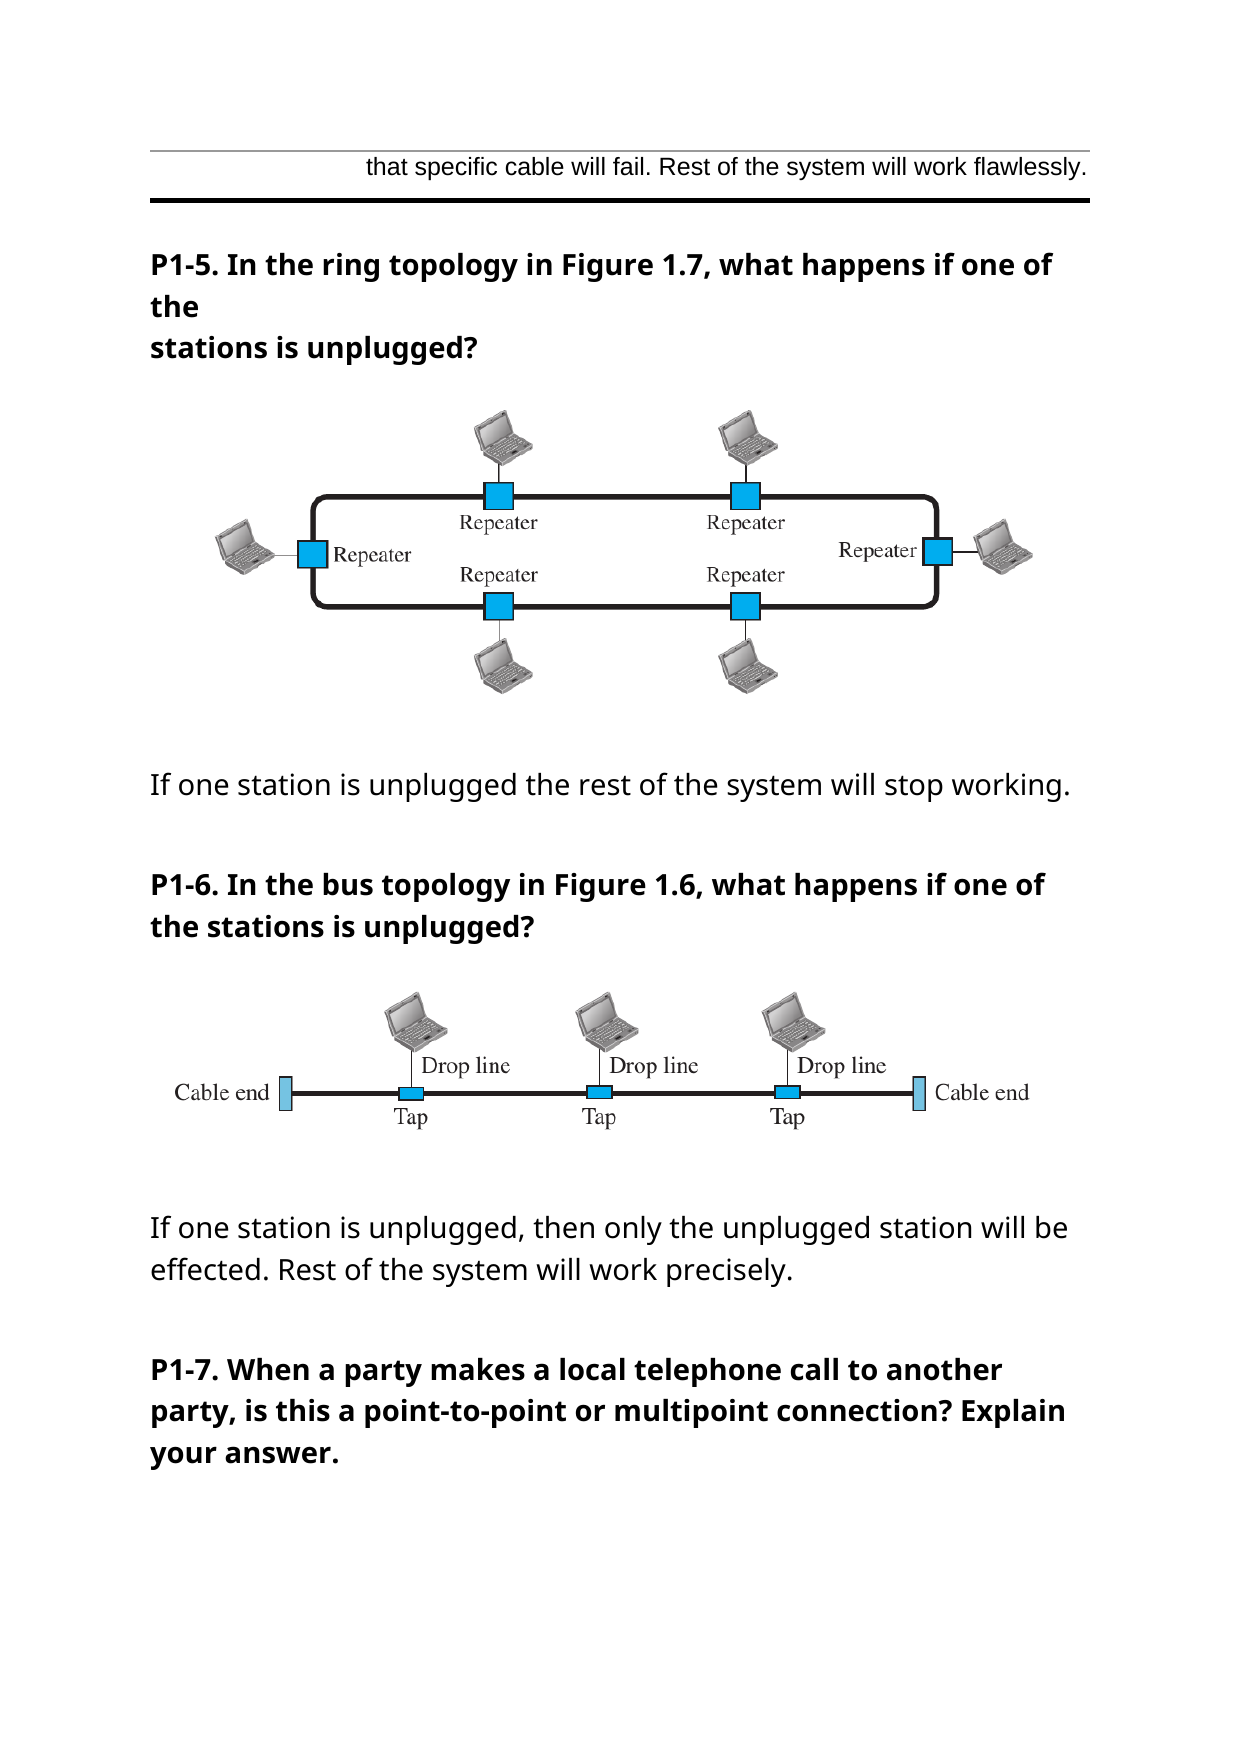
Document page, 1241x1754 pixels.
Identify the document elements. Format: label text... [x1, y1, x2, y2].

text If one station is unplugged the rest of the system will stop working. [150, 764, 1090, 804]
text P1-7. When a party makes a local telephone call to another party, is this a point-to-point or multipoint connection? Explain your answer. [150, 1307, 1090, 1472]
text P1-6. In the bus topology in Figure 1.6, what happens if one of the stations is unplugged? [150, 823, 1090, 946]
text P1-5. In the ring topology in Figure 1.7, what happens if one of the stations is unplugged? [150, 203, 1090, 367]
table_cell that specific cable will fail. Rest of the system will work flawlessly. [366, 152, 1090, 198]
table_cell [150, 152, 366, 198]
picture [150, 385, 1091, 699]
text If one station is unplugged, then only the unplugged station will be effected. Rest of the system will work precisely. [150, 1207, 1090, 1289]
picture [150, 964, 1091, 1142]
